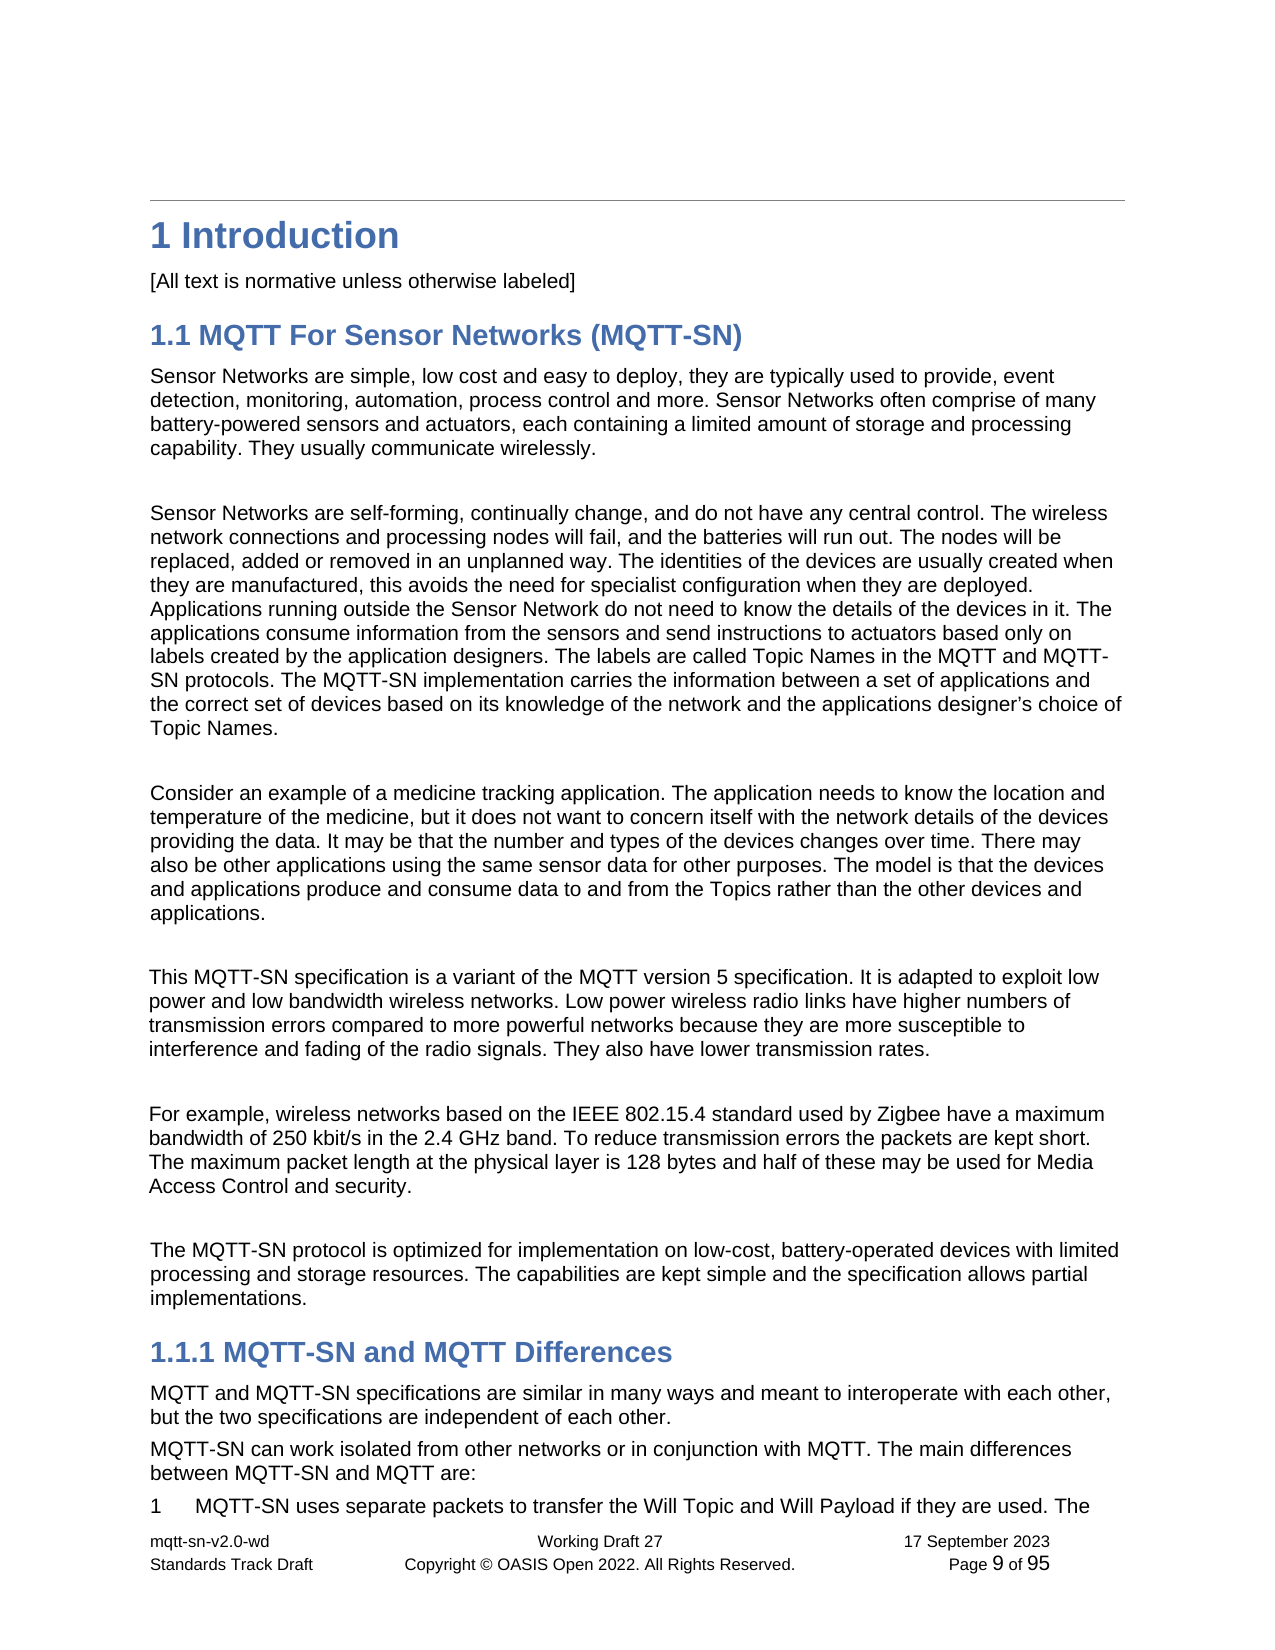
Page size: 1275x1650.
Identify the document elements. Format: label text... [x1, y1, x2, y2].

text MQTT-SN can work isolated from other networks or in conjunction with MQTT. The main differences between MQTT-SN and MQTT are: [150, 1437, 1125, 1485]
text This MQTT-SN specification is a variant of the MQTT version 5 specification. It is adapted to exploit low power and low bandwidth wireless networks. Low power wireless radio links have higher numbers of transmission errors compared to more powerful networks because they are more susceptible to interference and fading of the radio signals. They also have lower transmission rates. [148, 965, 1124, 1061]
text Sensor Networks are simple, low cost and easy to deploy, they are typically used to provide, event detection, monitoring, automation, process control and more. Sensor Networks often comprise of many battery-powered sensors and actuators, each containing a limited amount of storage and processing capability. They usually communicate wirelessly. [150, 364, 1125, 460]
text Sensor Networks are self-forming, continually change, and do not have any central control. The wireless network connections and processing nodes will fail, and the batteries will run out. The nodes will be replaced, added or removed in an unplanned way. The identities of the devices are usually created when they are manufactured, this avoids the need for specialist configuration when they are deployed. Applications running outside the Sensor Network do not need to know the details of the devices in it. The applications consume information from the sensors and send instructions to actuators based only on labels created by the application designers. The labels are called Topic Names in the MQTT and MQTT-SN protocols. The MQTT-SN implementation carries the information between a set of applications and the correct set of devices based on its knowledge of the network and the applications designer’s choice of Topic Names. [150, 501, 1125, 740]
text The MQTT-SN protocol is optimized for implementation on low-cost, battery-operated devices with limited processing and storage resources. The capabilities are kept simple and the specification allows partial implementations. [150, 1238, 1125, 1310]
text For example, wireless networks based on the IEEE 802.15.4 standard used by Zigbee have a maximum bandwidth of 250 kbit/s in the 2.4 GHz band. To reduce transmission errors the packets are kept short. The maximum packet length at the physical layer is 128 bytes and half of these may be used for Media Access Control and security. [148, 1102, 1124, 1197]
subtitle 1.1 MQTT For Sensor Networks (MQTT-SN) [150, 318, 1125, 352]
text Consider an example of a medicine tracking application. The application needs to know the location and temperature of the medicine, but it does not want to concern itself with the network details of the devices providing the data. It may be that the number and types of the devices changes over time. There may also be other applications using the same sensor data for other purposes. The model is that the devices and applications produce and consume data to and from the Topics rather than the other devices and applications. [150, 781, 1125, 924]
text MQTT and MQTT-SN specifications are similar in many ways and meant to interoperate with each other, but the two specifications are independent of each other. [150, 1381, 1125, 1429]
subtitle 1.1.1 MQTT-SN and MQTT Differences [150, 1335, 1125, 1368]
text [All text is normative unless otherwise labeled] [150, 269, 1125, 293]
list MQTT-SN uses separate packets to transfer the Will Topic and Will Payload if they are used. The [150, 1493, 1125, 1517]
subtitle 1 Introduction [150, 201, 1125, 257]
